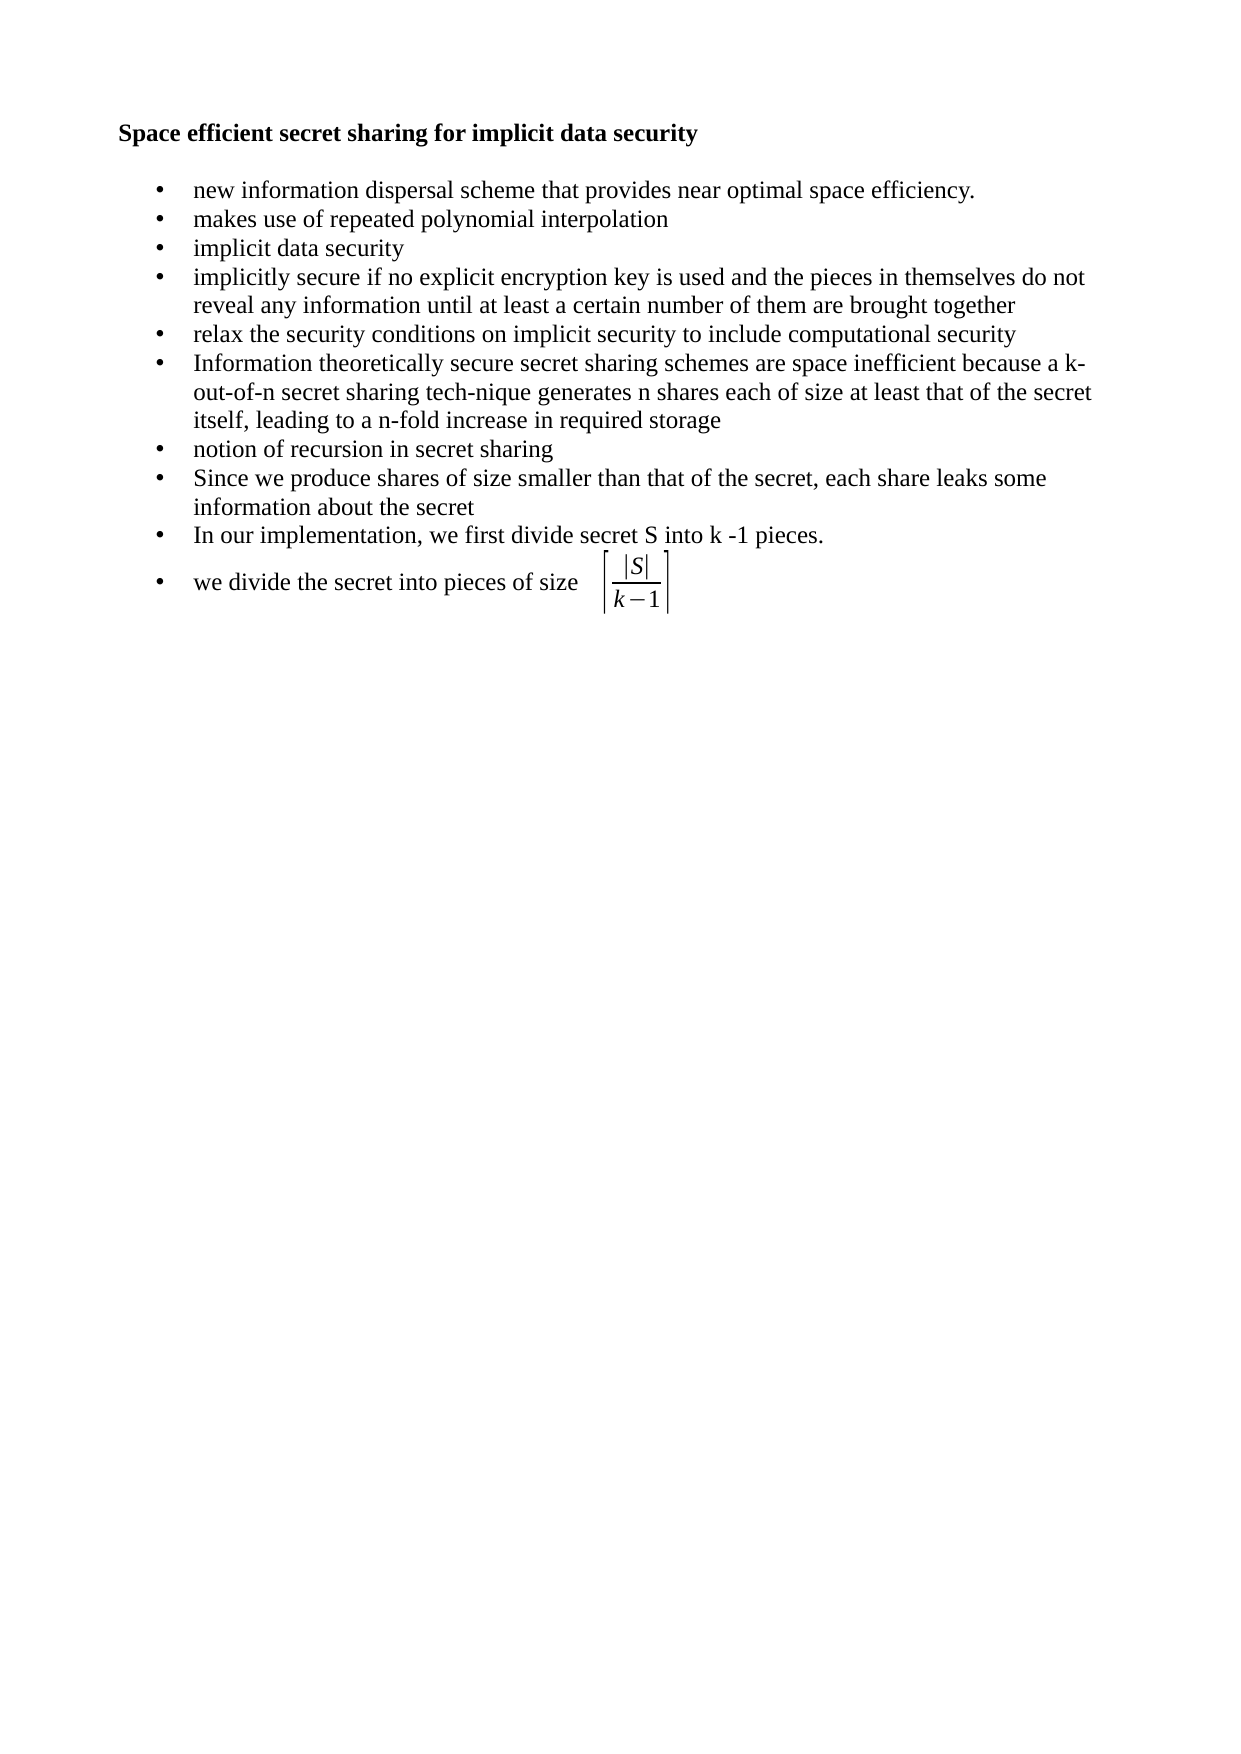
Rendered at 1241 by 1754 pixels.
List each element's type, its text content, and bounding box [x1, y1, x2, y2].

list notion of recursion in secret sharing [156, 434, 1122, 463]
list makes use of repeated polynomial interpolation [156, 204, 1122, 233]
text Space efficient secret sharing for implicit data security [118, 118, 1122, 147]
list In our implementation, we first divide secret S into k -1 pieces. [156, 521, 1122, 549]
list Since we produce shares of size smaller than that of the secret, each share leaks some information about the secret [156, 463, 1122, 521]
list implicitly secure if no explicit encryption key is used and the pieces in themselves do not reveal any information until at least a certain number of them are brought together [156, 262, 1122, 319]
list we divide the secret into pieces of size [156, 549, 1122, 616]
list Information theoretically secure secret sharing schemes are space inefficient because a k-out-of-n secret sharing tech-nique generates n shares each of size at least that of the secret itself, leading to a n-fold increase in required storage [156, 348, 1122, 434]
list relax the security conditions on implicit security to include computational security [156, 319, 1122, 348]
list new information dispersal scheme that provides near optimal space efficiency. [156, 176, 1122, 204]
list implicit data security [156, 233, 1122, 262]
